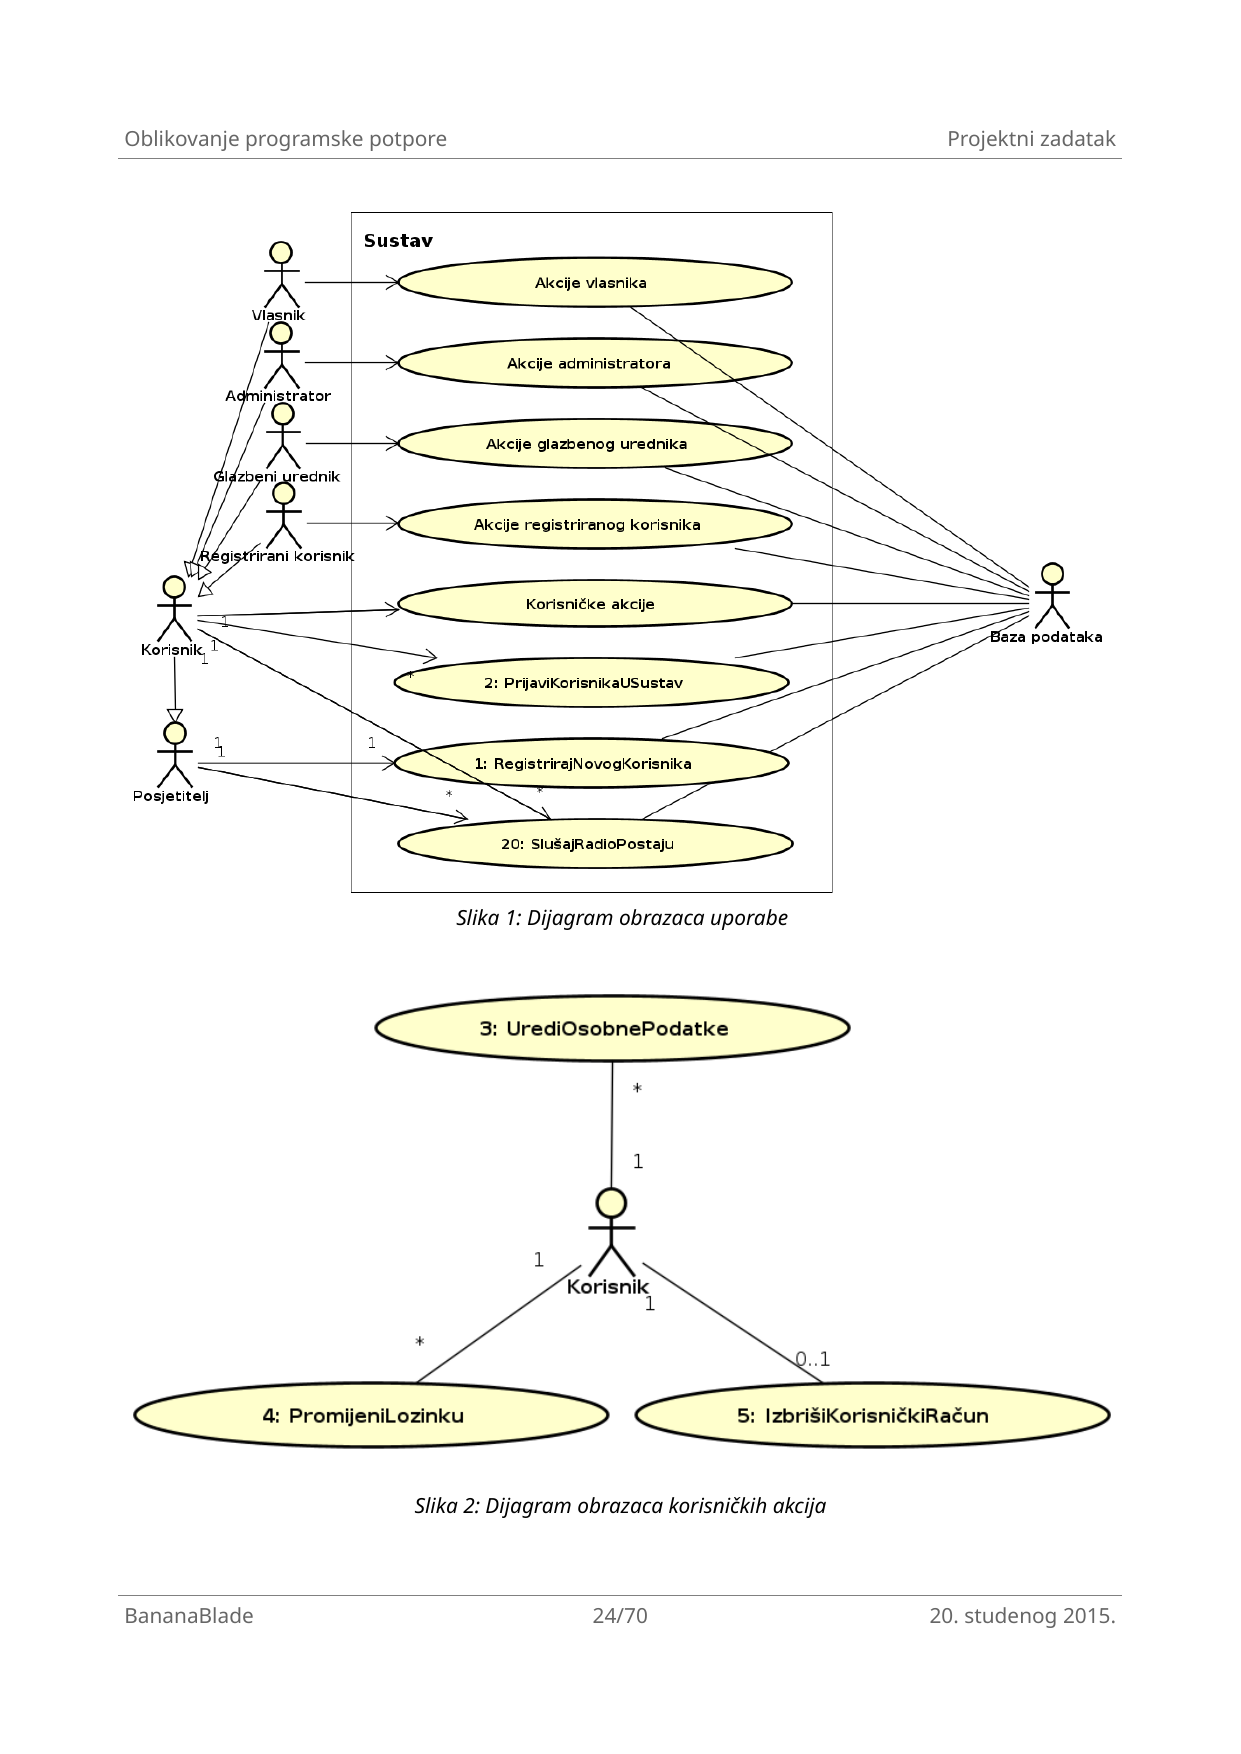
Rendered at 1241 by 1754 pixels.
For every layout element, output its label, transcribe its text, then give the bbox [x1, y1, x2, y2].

text Slika 1: Dijagram obrazaca uporabe [121, 904, 1125, 932]
text [120, 968, 1124, 981]
text Slika 2: Dijagram obrazaca korisničkih akcija [120, 1463, 1124, 1520]
picture [121, 200, 1126, 904]
picture [119, 981, 1124, 1463]
